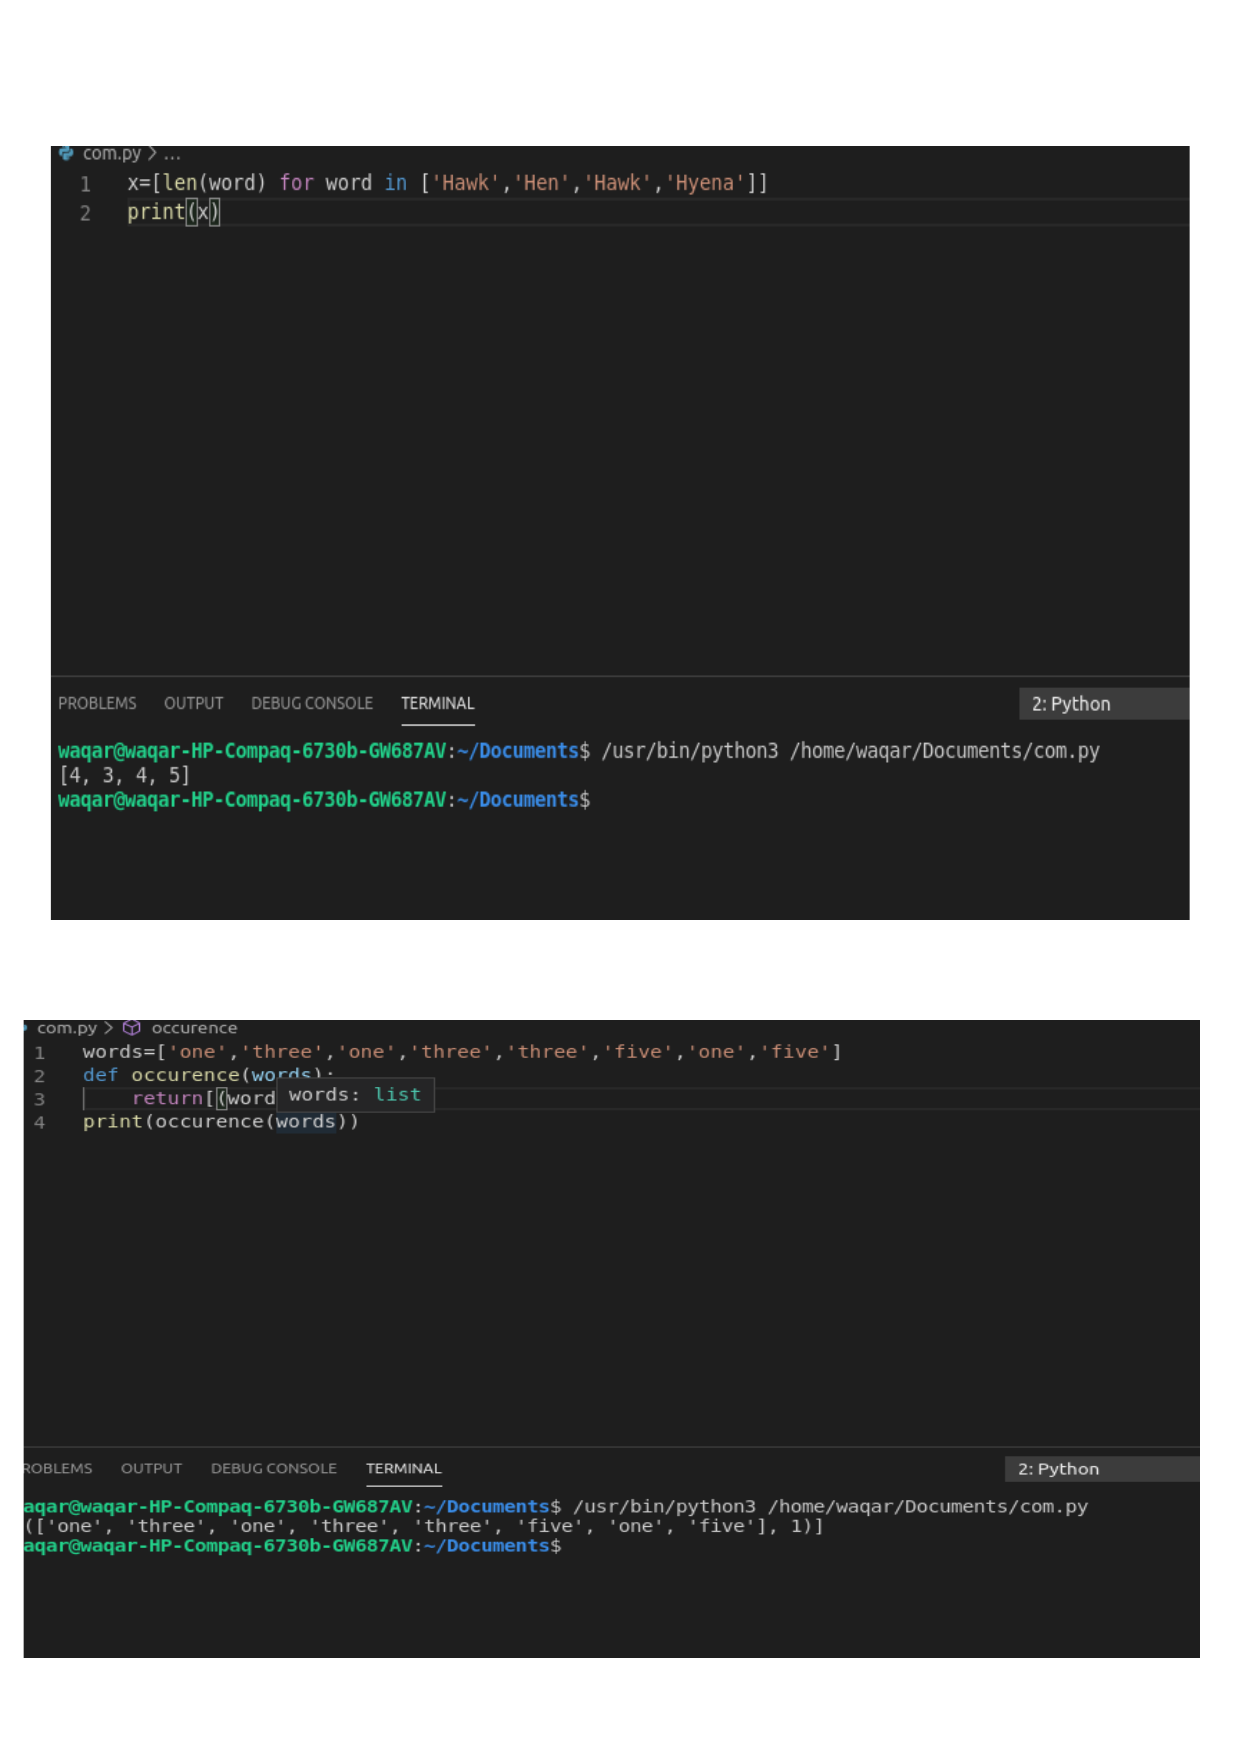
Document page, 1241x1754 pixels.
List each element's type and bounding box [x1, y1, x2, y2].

picture [23, 1020, 1200, 1658]
picture [50, 146, 1190, 920]
